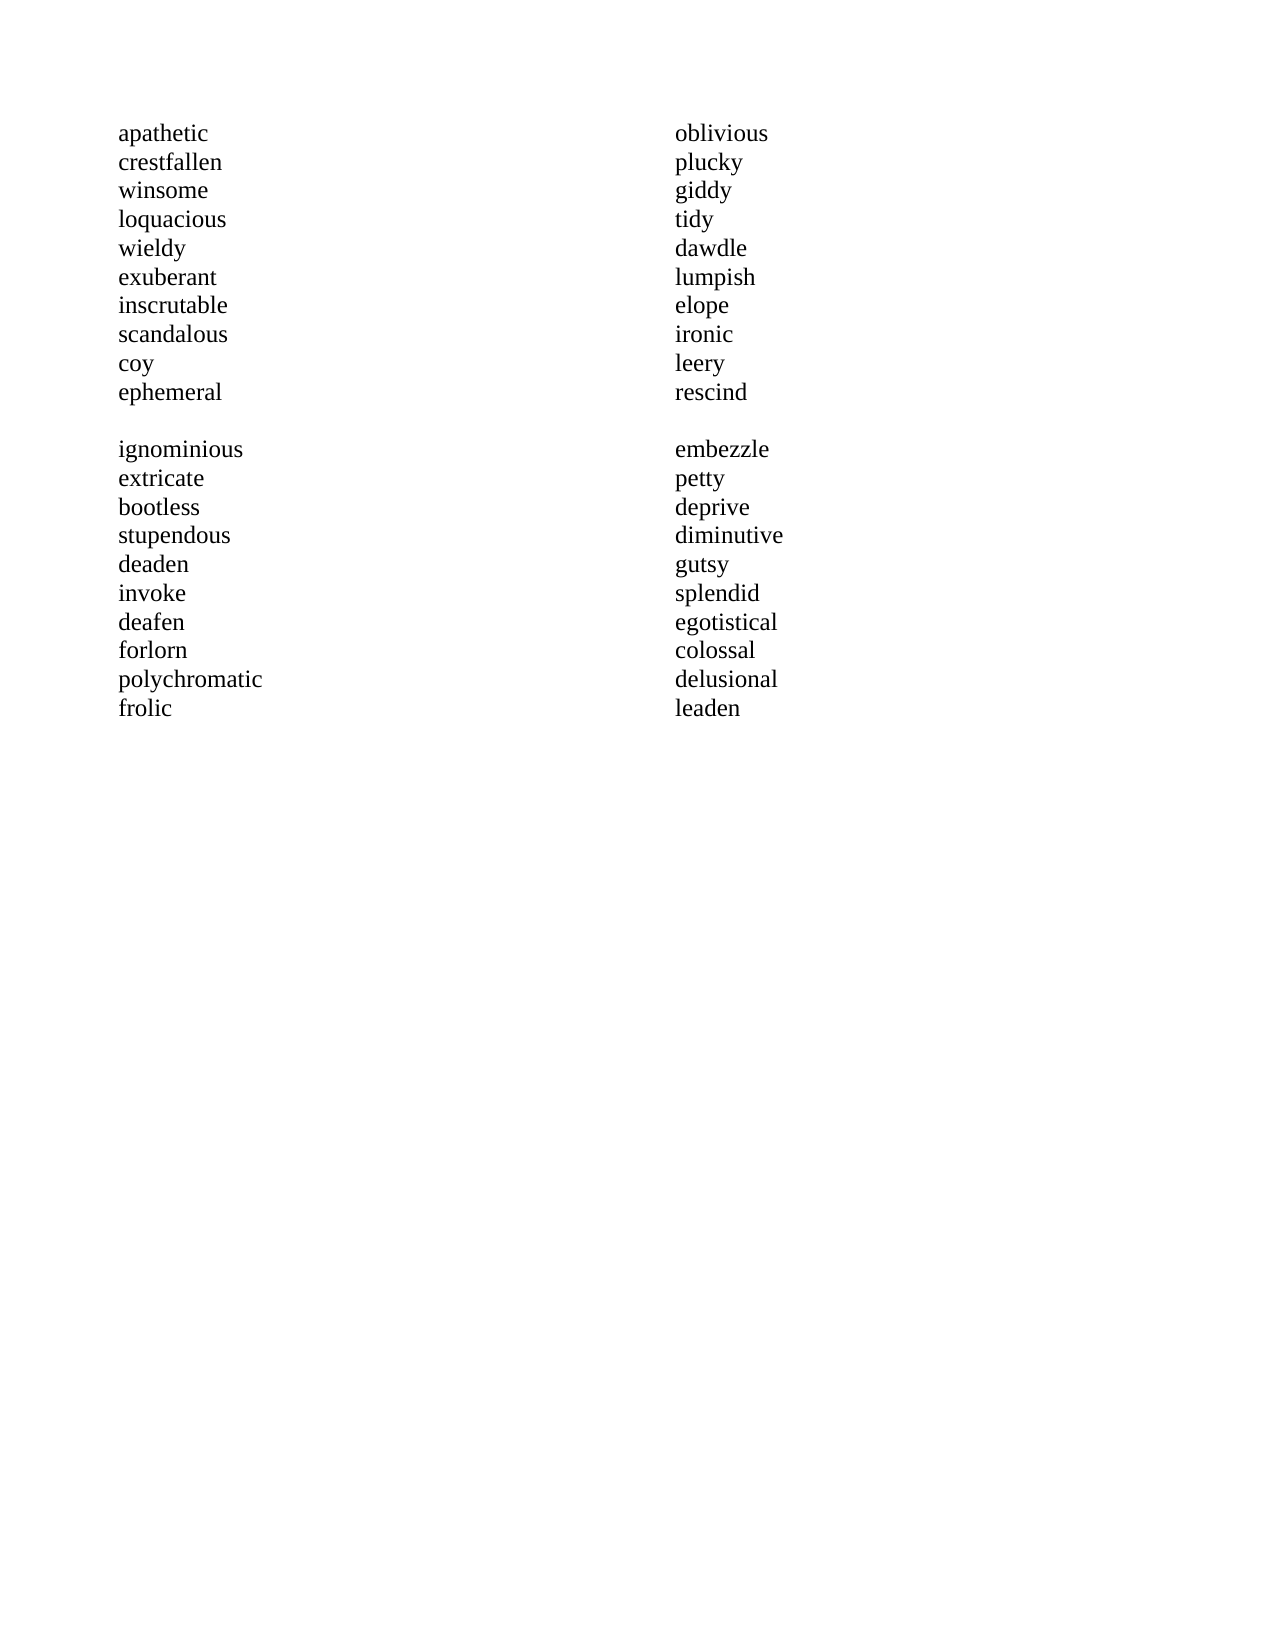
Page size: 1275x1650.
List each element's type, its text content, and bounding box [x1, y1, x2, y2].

text embezzle [675, 434, 1157, 463]
text elope [675, 291, 1157, 319]
text invoke [118, 578, 600, 607]
text deprive [675, 492, 1157, 521]
text wieldy [118, 233, 600, 262]
text dawdle [675, 233, 1157, 262]
text polychromatic [118, 664, 600, 693]
text colossal [675, 636, 1157, 664]
text delusional [675, 664, 1157, 693]
text inscrutable [118, 291, 600, 319]
text ephemeral [118, 377, 600, 406]
text crestfallen [118, 147, 600, 176]
text rescind [675, 377, 1157, 406]
text lumpish [675, 262, 1157, 291]
text plucky [675, 147, 1157, 176]
text splendid [675, 578, 1157, 607]
text ironic [675, 319, 1157, 348]
text giddy [675, 176, 1157, 204]
text egotistical [675, 607, 1157, 636]
text ignominious [118, 434, 600, 463]
text bootless [118, 492, 600, 521]
text frolic [118, 693, 600, 722]
text loquacious [118, 204, 600, 233]
text exuberant [118, 262, 600, 291]
text scandalous [118, 319, 600, 348]
text petty [675, 463, 1157, 492]
text winsome [118, 176, 600, 204]
text diminutive [675, 521, 1157, 549]
text coy [118, 348, 600, 377]
text extricate [118, 463, 600, 492]
text deaden [118, 549, 600, 578]
text gutsy [675, 549, 1157, 578]
text stupendous [118, 521, 600, 549]
text leery [675, 348, 1157, 377]
text oblivious [675, 118, 1157, 147]
text leaden [675, 693, 1157, 722]
text apathetic [118, 118, 600, 147]
text tidy [675, 204, 1157, 233]
text deafen [118, 607, 600, 636]
text forlorn [118, 636, 600, 664]
